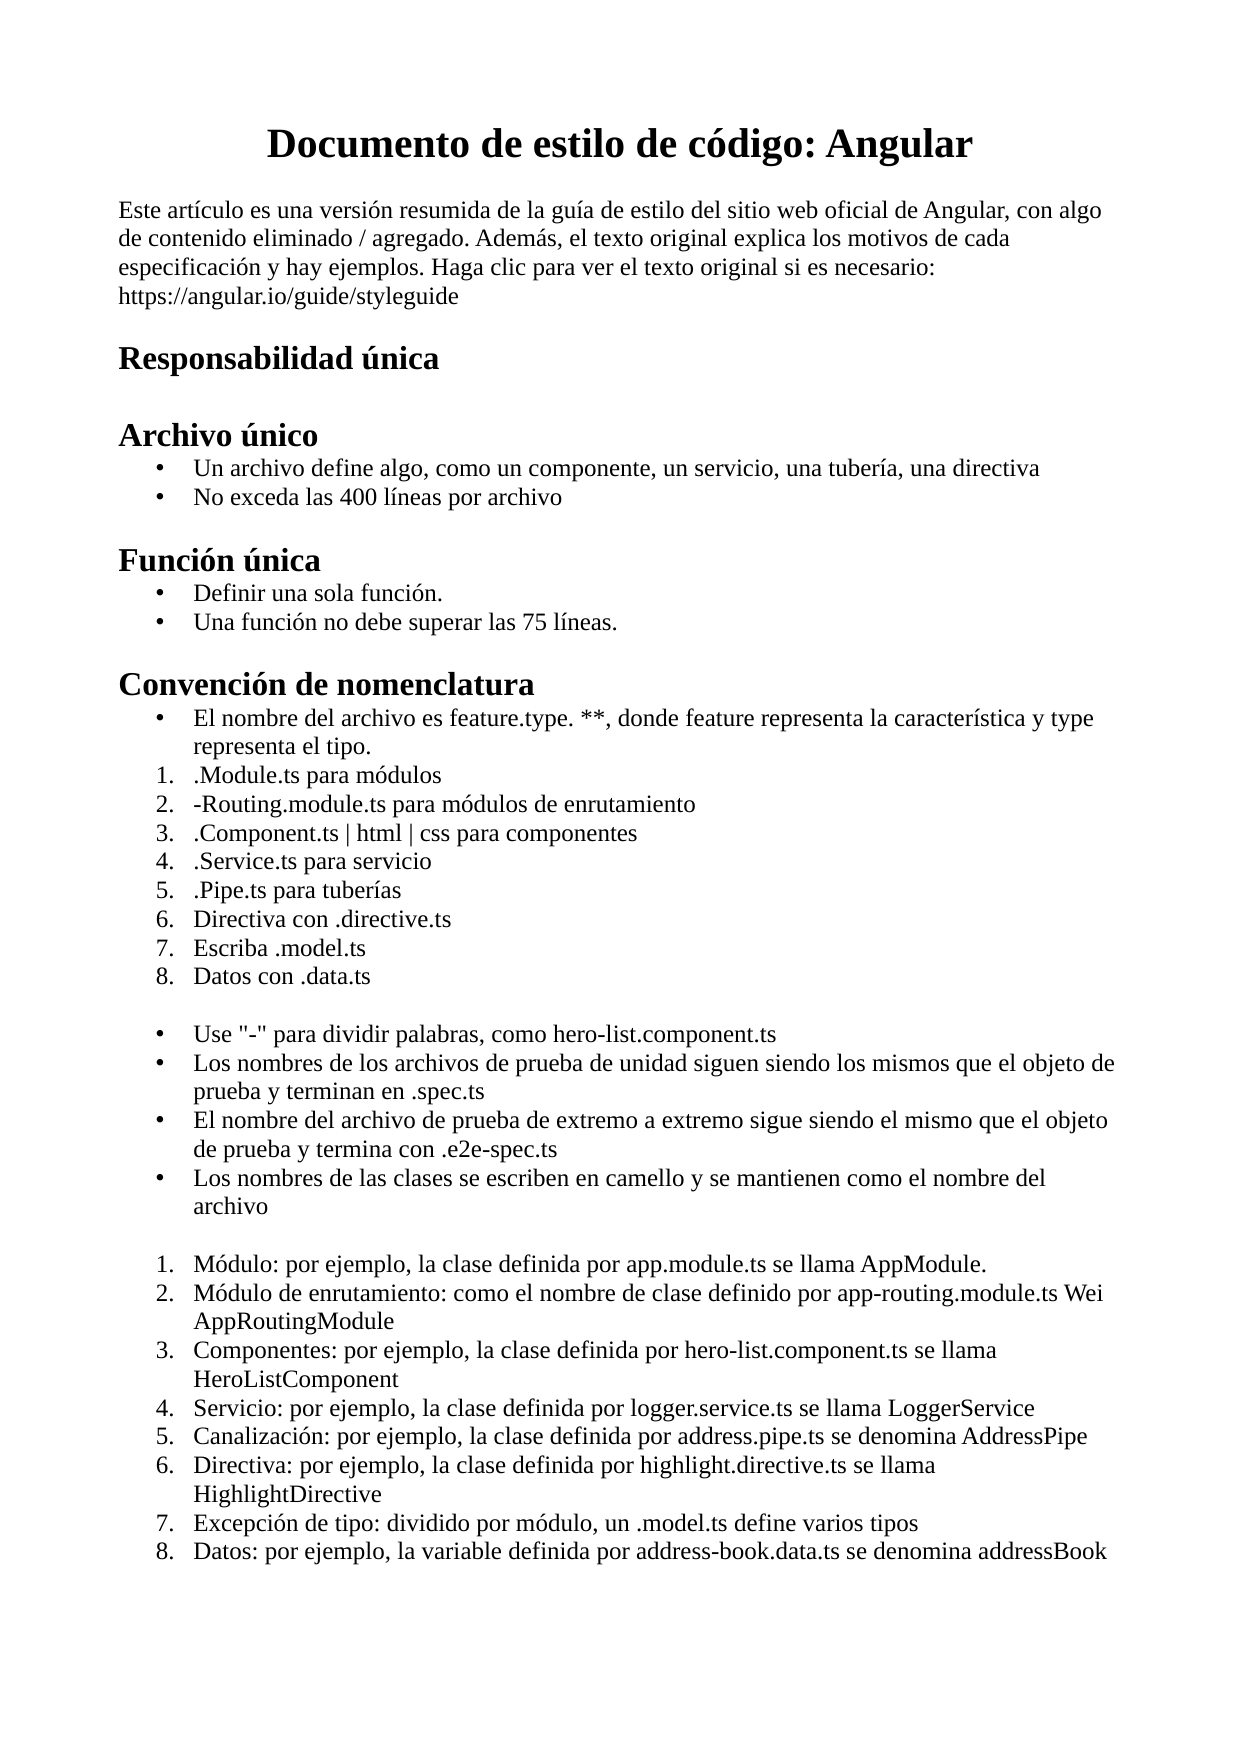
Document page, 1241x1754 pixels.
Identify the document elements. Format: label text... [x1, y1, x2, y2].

list Servicio: por ejemplo, la clase definida por logger.service.ts se llama LoggerService [156, 1393, 1122, 1421]
list Datos: por ejemplo, la variable definida por address-book.data.ts se denomina addressBook [156, 1536, 1122, 1565]
list .Service.ts para servicio [156, 846, 1122, 875]
list Un archivo define algo, como un componente, un servicio, una tubería, una directiva [156, 453, 1122, 482]
text Función única [118, 540, 1122, 578]
list Los nombres de las clases se escriben en camello y se mantienen como el nombre del archivo [156, 1163, 1122, 1220]
list Directiva con .directive.ts [156, 904, 1122, 933]
list .Module.ts para módulos [156, 760, 1122, 789]
text Documento de estilo de código: Angular [118, 118, 1122, 166]
list Directiva: por ejemplo, la clase definida por highlight.directive.ts se llama HighlightDirective [156, 1450, 1122, 1508]
list Excepción de tipo: dividido por módulo, un .model.ts define varios tipos [156, 1508, 1122, 1536]
list Use "-" para dividir palabras, como hero-list.component.ts [156, 1019, 1122, 1048]
list Datos con .data.ts [156, 961, 1122, 990]
list .Pipe.ts para tuberías [156, 875, 1122, 904]
list Los nombres de los archivos de prueba de unidad siguen siendo los mismos que el objeto de prueba y terminan en .spec.ts [156, 1048, 1122, 1105]
list No exceda las 400 líneas por archivo [156, 482, 1122, 511]
list .Component.ts | html | css para componentes [156, 818, 1122, 846]
list Módulo: por ejemplo, la clase definida por app.module.ts se llama AppModule. [156, 1249, 1122, 1278]
list Canalización: por ejemplo, la clase definida por address.pipe.ts se denomina AddressPipe [156, 1421, 1122, 1450]
text Este artículo es una versión resumida de la guía de estilo del sitio web oficial de Angular, con algo de contenido eliminado / agregado. Además, el texto original explica los motivos de cada especificación y hay ejemplos. Haga clic para ver el texto original si es necesario: https://angular.io/guide/styleguide [118, 195, 1122, 310]
list -Routing.module.ts para módulos de enrutamiento [156, 789, 1122, 818]
list Módulo de enrutamiento: como el nombre de clase definido por app-routing.module.ts Wei AppRoutingModule [156, 1278, 1122, 1335]
list El nombre del archivo es feature.type. **, donde feature representa la característica y type representa el tipo. [156, 703, 1122, 760]
list Una función no debe superar las 75 líneas. [156, 607, 1122, 636]
text Responsabilidad única [118, 338, 1122, 377]
list El nombre del archivo de prueba de extremo a extremo sigue siendo el mismo que el objeto de prueba y termina con .e2e-spec.ts [156, 1105, 1122, 1163]
list Componentes: por ejemplo, la clase definida por hero-list.component.ts se llama HeroListComponent [156, 1335, 1122, 1393]
list Definir una sola función. [156, 578, 1122, 607]
list Escriba .model.ts [156, 933, 1122, 961]
text Archivo único [118, 415, 1122, 453]
text Convención de nomenclatura [118, 664, 1122, 703]
